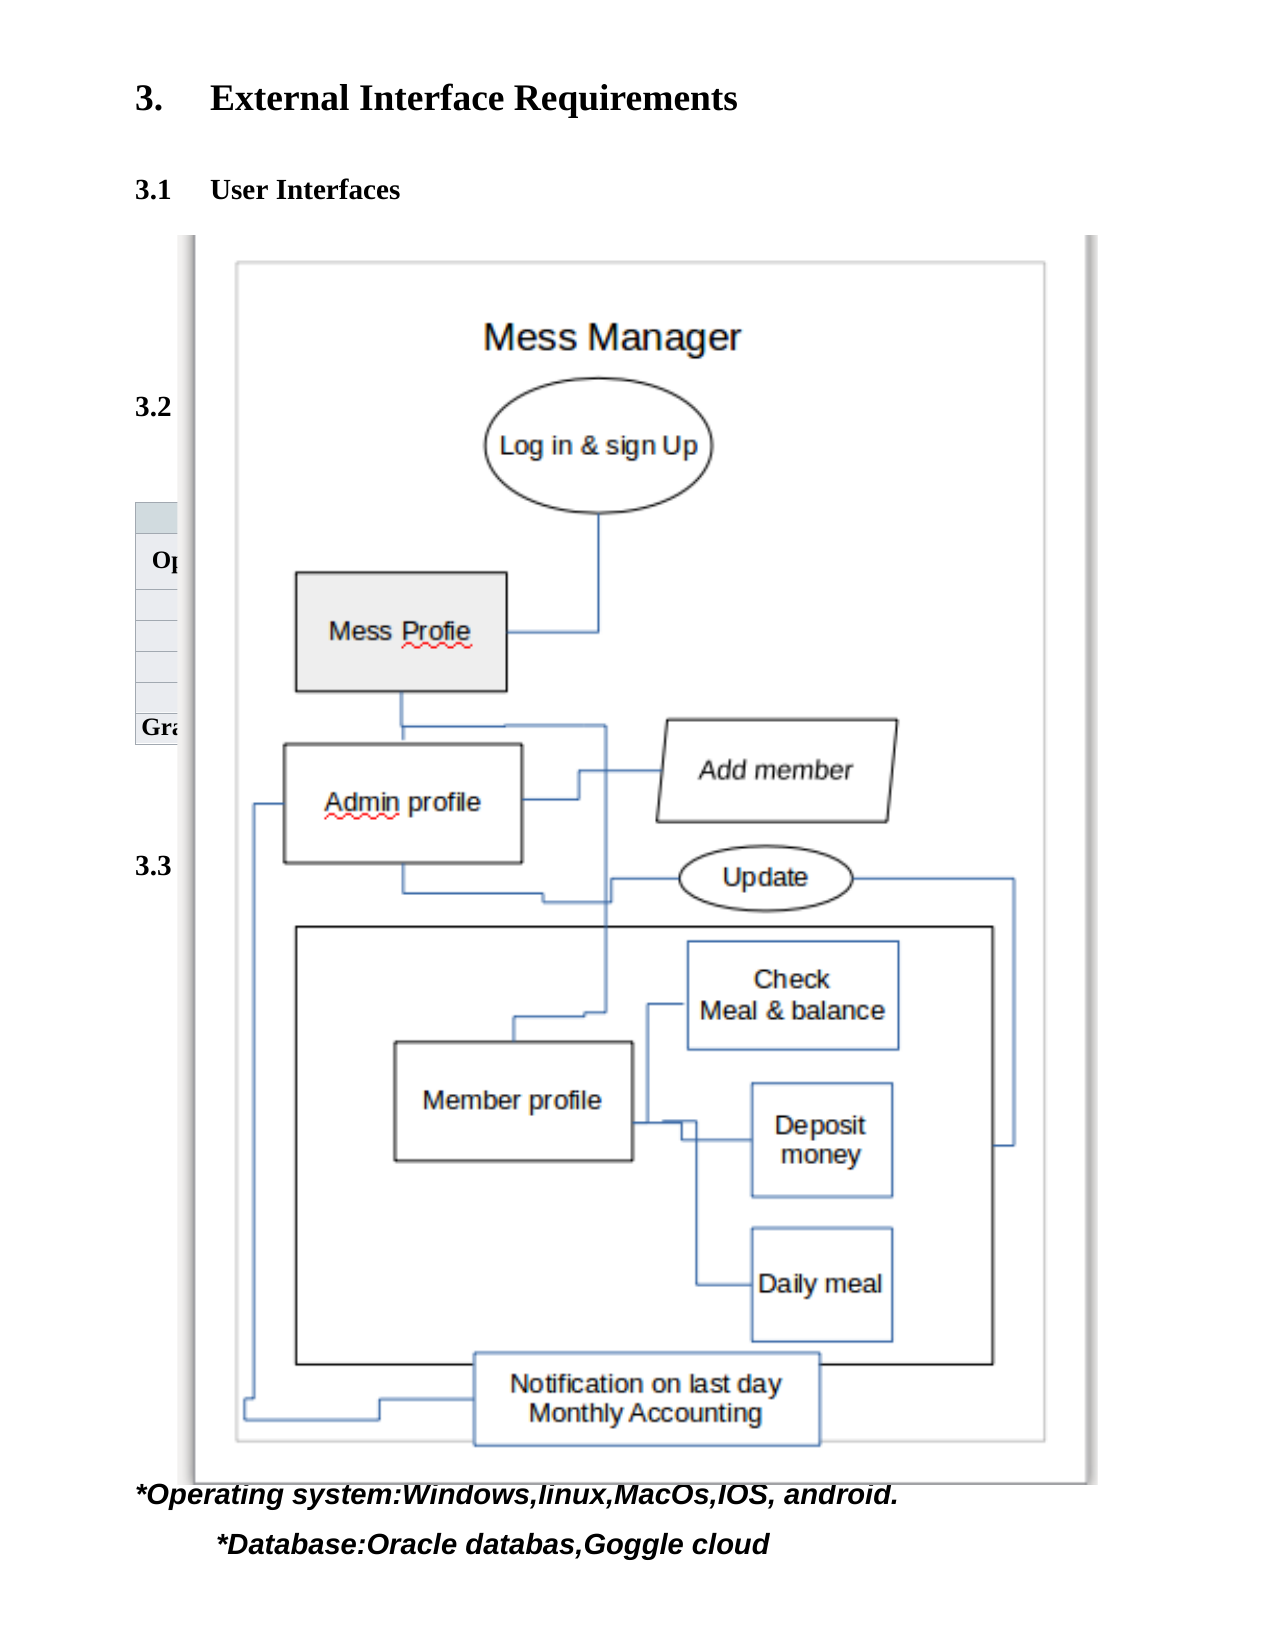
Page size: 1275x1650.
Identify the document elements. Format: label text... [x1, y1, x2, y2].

table_cell Graphics hardware [136, 714, 177, 743]
text *Database:Oracle databas,Goggle cloud [135, 1535, 1140, 1560]
subtitle Software Interfaces [1098, 848, 1140, 881]
table_cell Media [136, 683, 177, 712]
subtitle Hardware Interfaces [135, 389, 177, 423]
table_header [136, 503, 177, 533]
subtitle External Interface Requirements [135, 75, 1140, 118]
text Mess Management Service software interface: [1098, 910, 1140, 935]
table_cell Hard drive [136, 652, 177, 682]
text Mess Management Service software interface: [135, 910, 177, 935]
table_cell Memory [136, 621, 177, 651]
table_cell Operating system [136, 534, 177, 589]
subtitle Software Interfaces [135, 848, 177, 881]
subtitle User Interfaces [135, 172, 1140, 206]
text *Operating system:Windows,linux,MacOs,IOS, android. [135, 960, 1140, 1510]
subtitle Hardware Interfaces [1098, 389, 1140, 423]
table_cell CPU [136, 590, 177, 620]
picture [177, 235, 1098, 1485]
